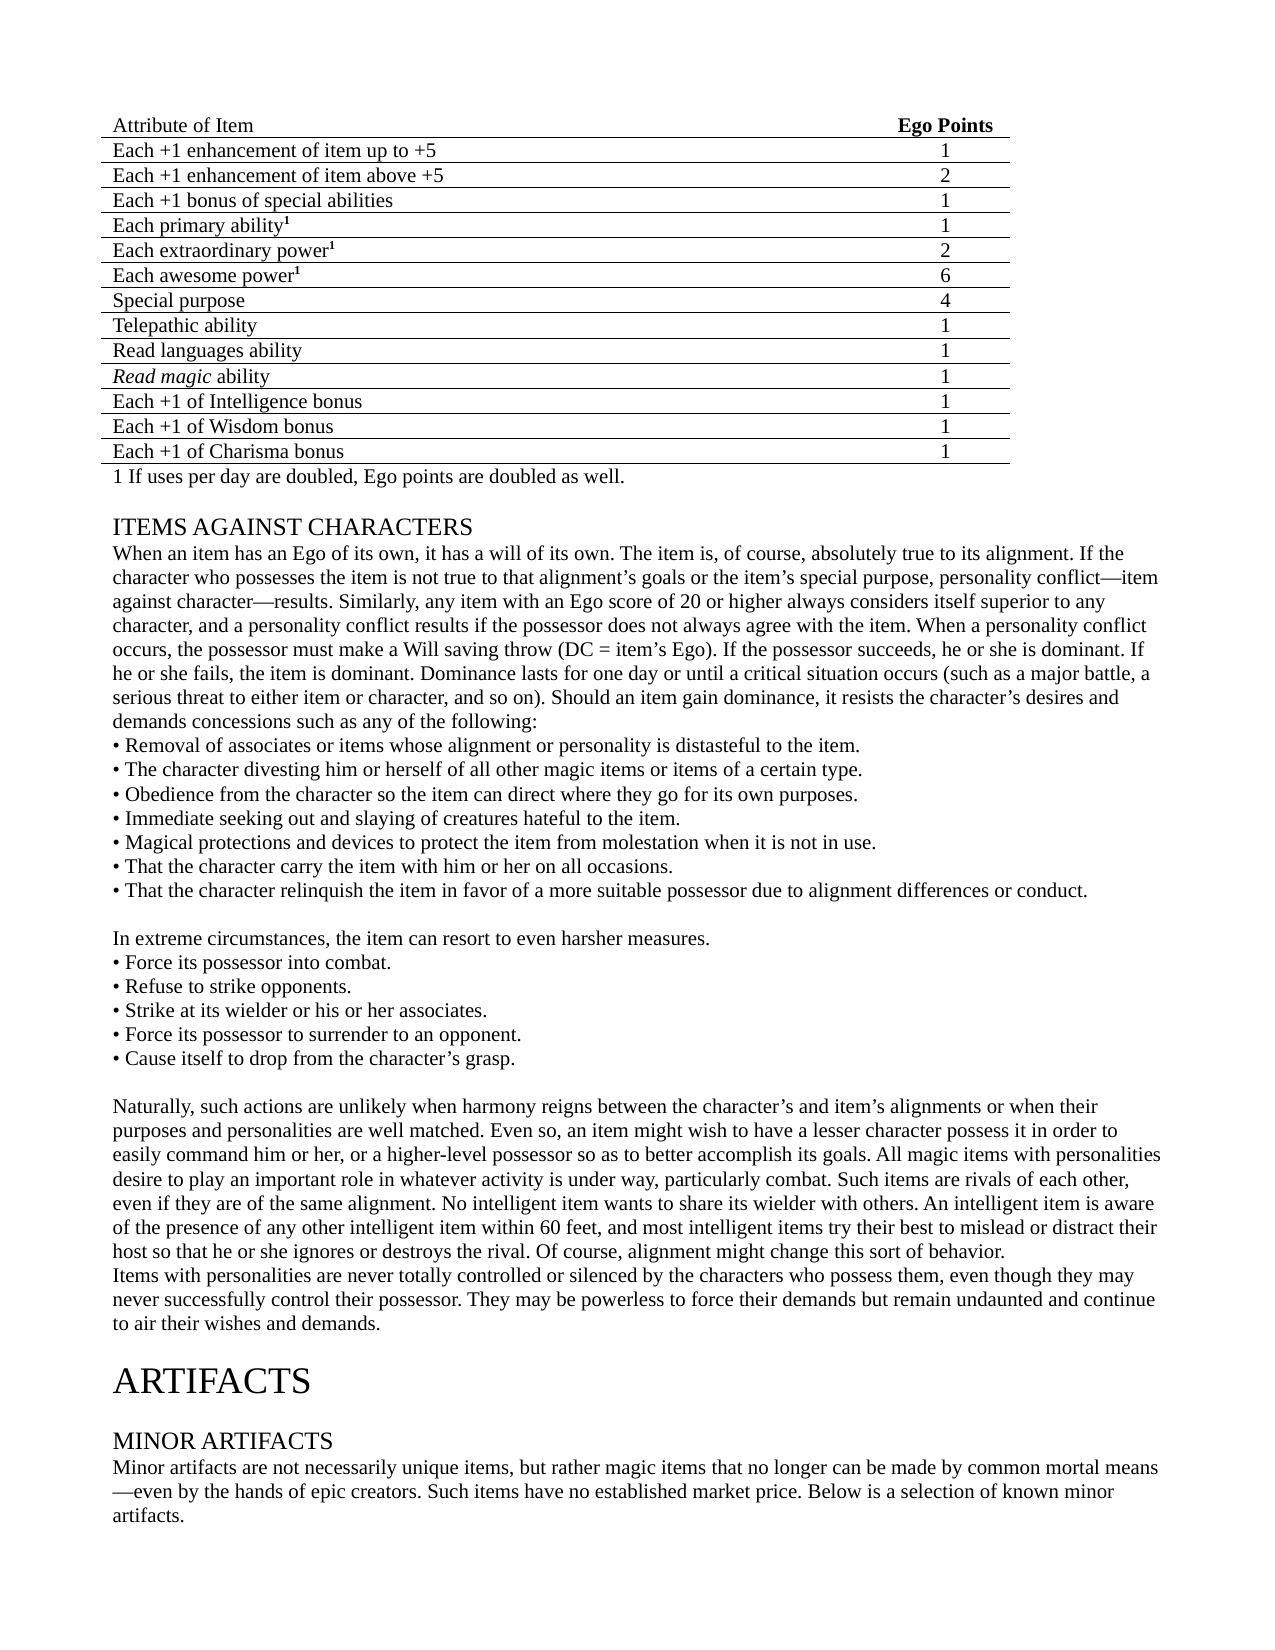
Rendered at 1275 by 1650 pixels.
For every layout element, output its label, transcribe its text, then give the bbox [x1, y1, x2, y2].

text • Obedience from the character so the item can direct where they go for its own purposes. [112, 781, 1162, 806]
table_cell Each awesome power1 [101, 263, 881, 287]
table_cell Each +1 of Wisdom bonus [101, 414, 881, 438]
text • Force its possessor to surrender to an opponent. [112, 1022, 1162, 1046]
table_cell Read magic ability [101, 364, 881, 388]
table_cell 1 [881, 188, 1010, 212]
text When an item has an Ego of its own, it has a will of its own. The item is, of course, absolutely true to its alignment. If the character who possesses the item is not true to that alignment’s goals or the item’s special purpose, personality conflict—item against character—results. Similarly, any item with an Ego score of 20 or higher always considers itself superior to any character, and a personality conflict results if the possessor does not always agree with the item. When a personality conflict occurs, the possessor must make a Will saving throw (DC = item’s Ego). If the possessor succeeds, he or she is dominant. If he or she fails, the item is dominant. Dominance lasts for one day or until a critical situation occurs (such as a major battle, a serious threat to either item or character, and so on). Should an item gain dominance, it resists the character’s desires and demands concessions such as any of the following: [112, 541, 1162, 733]
text • Strike at its wielder or his or her associates. [112, 998, 1162, 1022]
table_cell Each primary ability1 [101, 213, 881, 237]
table_cell Each extraordinary power1 [101, 238, 881, 262]
table_cell Each +1 bonus of special abilities [101, 188, 881, 212]
table_cell Each +1 of Intelligence bonus [101, 389, 881, 413]
text • That the character relinquish the item in favor of a more suitable possessor due to alignment differences or conduct. [112, 878, 1162, 902]
table_cell 1 [881, 439, 1010, 463]
table_cell 2 [881, 238, 1010, 262]
text • Refuse to strike opponents. [112, 974, 1162, 998]
text • Removal of associates or items whose alignment or personality is distasteful to the item. [112, 733, 1162, 757]
text • Cause itself to drop from the character’s grasp. [112, 1046, 1162, 1070]
table_cell Each +1 enhancement of item above +5 [101, 163, 881, 187]
text Items with personalities are never totally controlled or silenced by the characters who possess them, even though they may never successfully control their possessor. They may be powerless to force their demands but remain undaunted and continue to air their wishes and demands. [112, 1263, 1162, 1335]
table_cell Each +1 enhancement of item up to +5 [101, 138, 881, 162]
table_cell Each +1 of Charisma bonus [101, 439, 881, 463]
subtitle ARTIFACTS [112, 1359, 1162, 1402]
subtitle MINOR ARTIFACTS [112, 1426, 1162, 1455]
text Naturally, such actions are unlikely when harmony reigns between the character’s and item’s alignments or when their purposes and personalities are well matched. Even so, an item might wish to have a lesser character possess it in order to easily command him or her, or a higher-level possessor so as to better accomplish its goals. All magic items with personalities desire to play an important role in whatever activity is under way, particularly combat. Such items are rivals of each other, even if they are of the same alignment. No intelligent item wants to share its wielder with others. An intelligent item is aware of the presence of any other intelligent item within 60 feet, and most intelligent items try their best to mislead or distract their host so that he or she ignores or destroys the rival. Of course, alignment might change this sort of behavior. [112, 1094, 1162, 1263]
text • Force its possessor into combat. [112, 950, 1162, 974]
text In extreme circumstances, the item can resort to even harsher measures. [112, 926, 1162, 950]
text • The character divesting him or herself of all other magic items or items of a certain type. [112, 757, 1162, 781]
table_cell 1 [881, 389, 1010, 413]
table_cell 1 If uses per day are doubled, Ego points are doubled as well. [101, 464, 1010, 488]
table_cell Special purpose [101, 288, 881, 312]
table_cell 1 [881, 364, 1010, 388]
table_cell 1 [881, 213, 1010, 237]
text Minor artifacts are not necessarily unique items, but rather magic items that no longer can be made by common mortal means—even by the hands of epic creators. Such items have no established market price. Below is a selection of known minor artifacts. [112, 1455, 1162, 1527]
table_cell 1 [881, 339, 1010, 362]
subtitle ITEMS AGAINST CHARACTERS [112, 512, 1162, 541]
table_cell 4 [881, 288, 1010, 312]
table_cell 2 [881, 163, 1010, 187]
table_header Attribute of Item [101, 113, 881, 137]
text • Immediate seeking out and slaying of creatures hateful to the item. [112, 806, 1162, 829]
text • That the character carry the item with him or her on all occasions. [112, 854, 1162, 878]
table_cell 6 [881, 263, 1010, 287]
table_cell 1 [881, 313, 1010, 337]
table_header Ego Points [881, 113, 1010, 137]
table_cell Read languages ability [101, 339, 881, 362]
table_cell 1 [881, 138, 1010, 162]
text • Magical protections and devices to protect the item from molestation when it is not in use. [112, 829, 1162, 854]
table_cell 1 [881, 414, 1010, 438]
table_cell Telepathic ability [101, 313, 881, 337]
